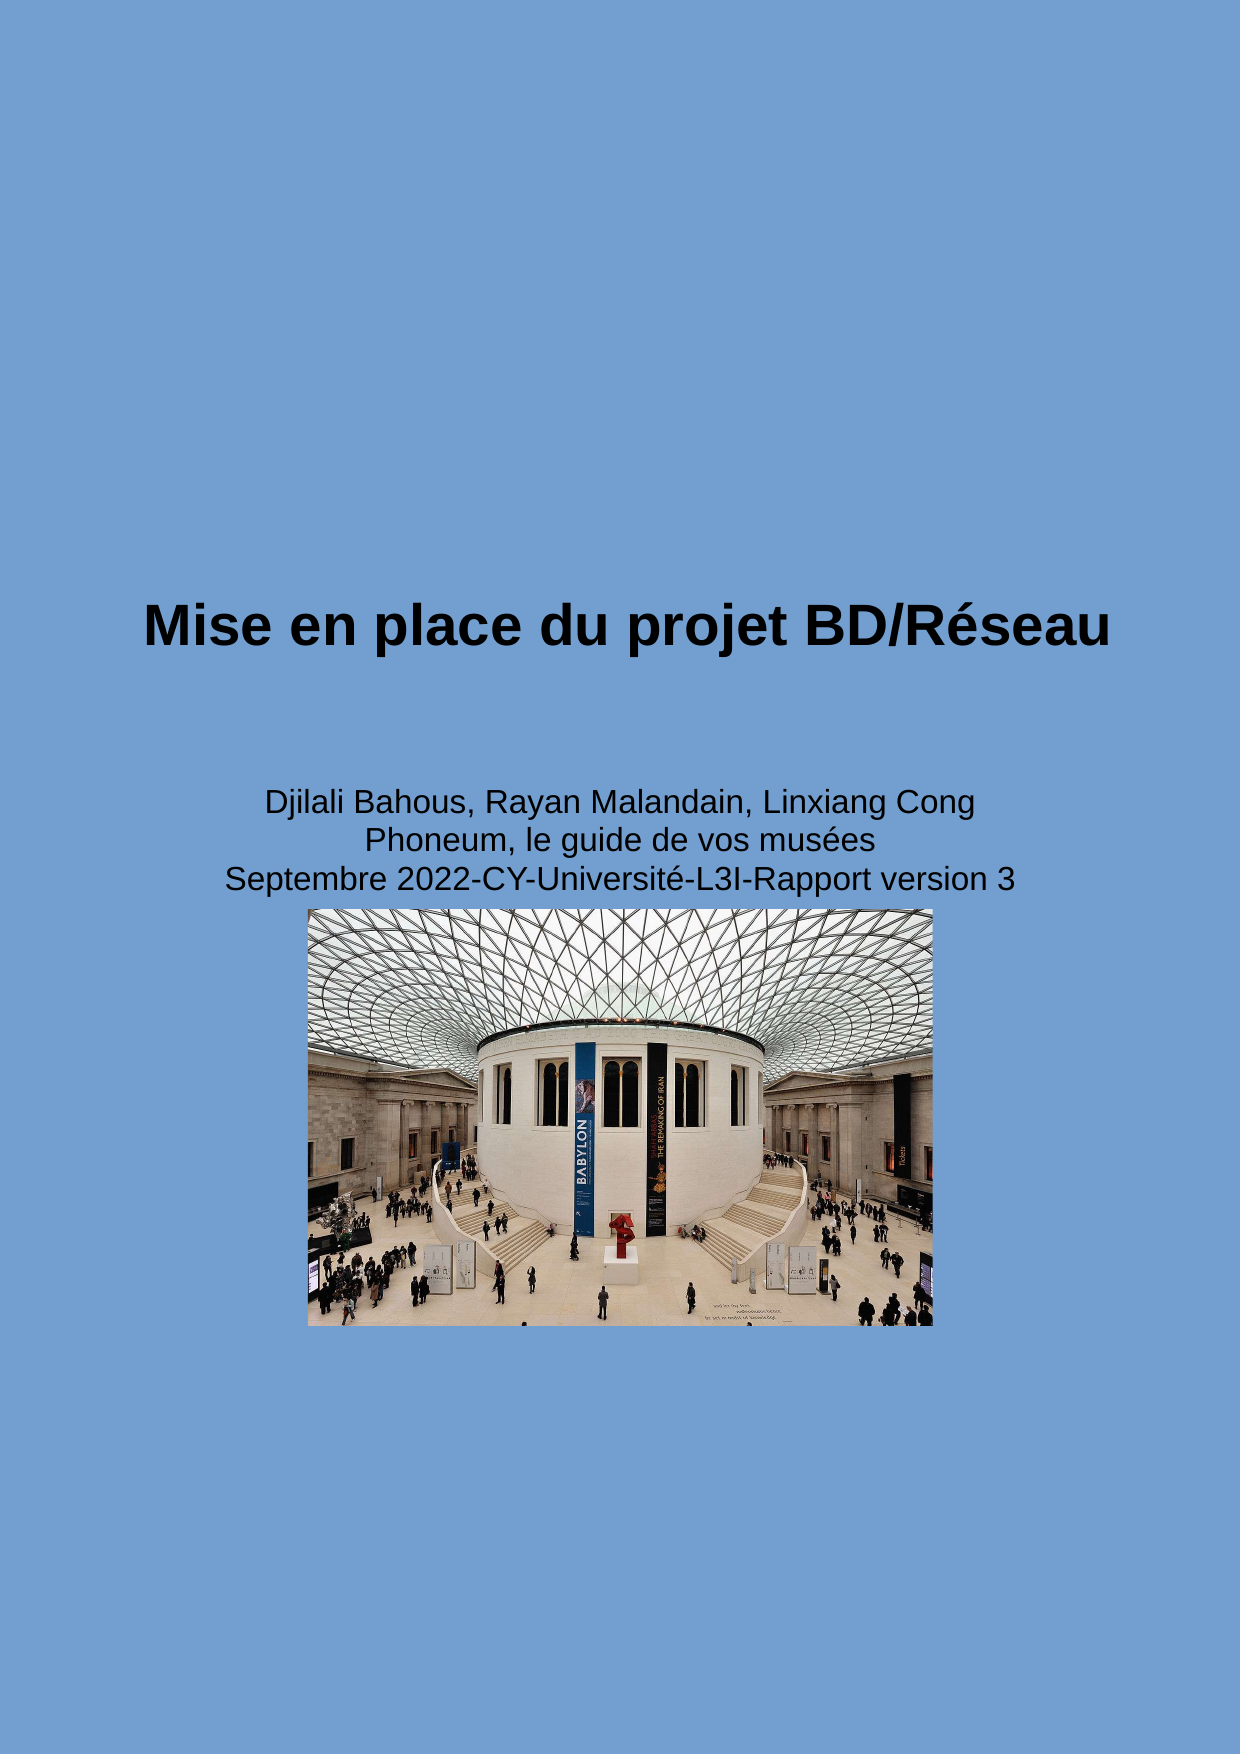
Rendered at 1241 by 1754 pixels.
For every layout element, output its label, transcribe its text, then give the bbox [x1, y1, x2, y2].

subtitle Djilali Bahous, Rayan Malandain, Linxiang Cong Phoneum, le guide de vos musées Septembre 2022-CY-Université-L3I-Rapport version 3 [118, 782, 1122, 897]
picture [307, 909, 933, 1326]
title Mise en place du projet BD/Réseau [118, 591, 1122, 658]
